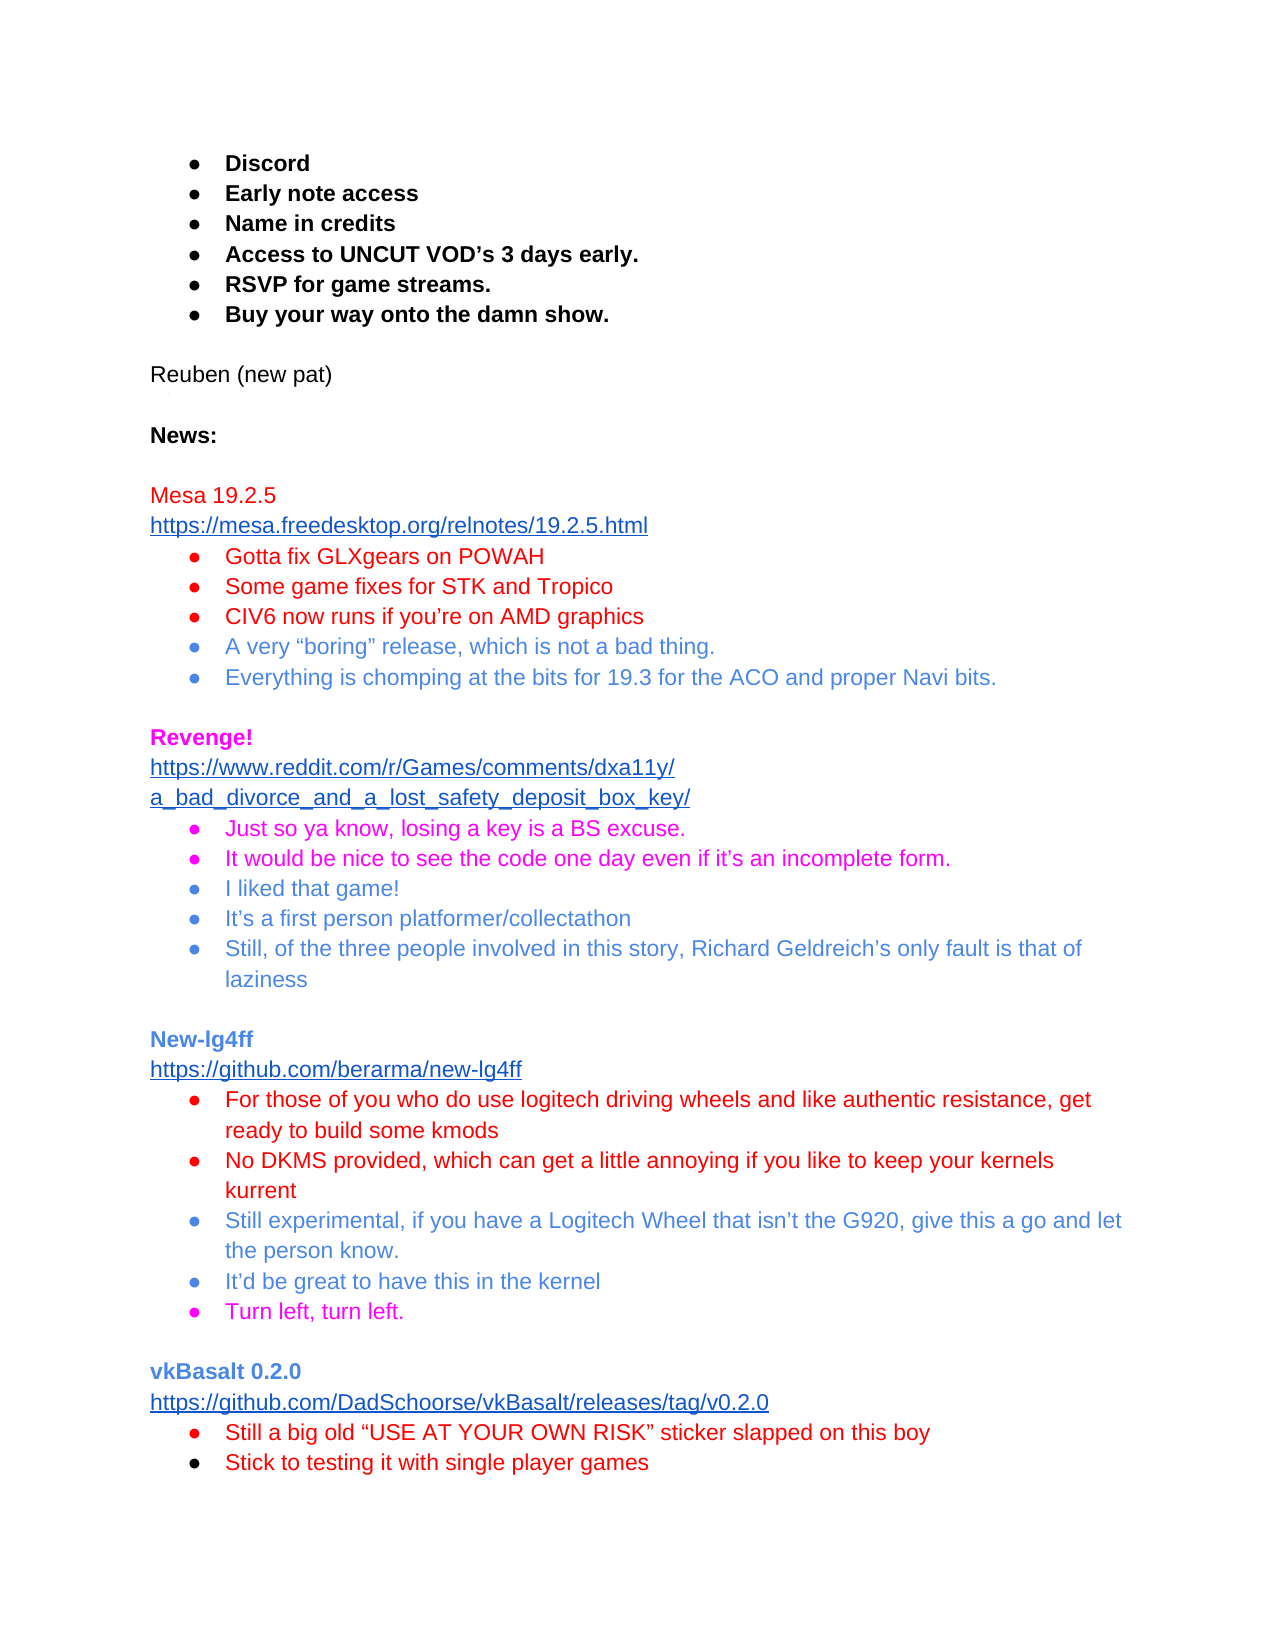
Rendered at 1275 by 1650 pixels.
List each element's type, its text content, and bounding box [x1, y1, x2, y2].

list Still, of the three people involved in this story, Richard Geldreich’s only fault is that of laziness [187, 935, 1125, 992]
list Discord [187, 150, 1125, 176]
list Gotta fix GLXgears on POWAH [187, 543, 1125, 569]
list Still a big old “USE AT YOUR OWN RISK” sticker slapped on this boy [187, 1419, 1125, 1445]
list Access to UNCUT VOD’s 3 days early. [187, 241, 1125, 267]
list Early note access [187, 180, 1125, 207]
text Reuben (new pat) [150, 361, 1125, 388]
list Everything is chomping at the bits for 19.3 for the ACO and proper Navi bits. [187, 663, 1125, 690]
list For those of you who do use logitech driving wheels and like authentic resistance, get ready to build some kmods [187, 1086, 1125, 1143]
list I liked that game! [187, 875, 1125, 901]
text New-lg4ff [150, 1026, 1125, 1052]
list No DKMS provided, which can get a little annoying if you like to keep your kernels kurrent [187, 1147, 1125, 1203]
list A very “boring” release, which is not a bad thing. [187, 633, 1125, 660]
list Some game fixes for STK and Tropico [187, 573, 1125, 599]
list It’s a first person platformer/collectathon [187, 905, 1125, 932]
list Still experimental, if you have a Logitech Wheel that isn’t the G920, give this a go and let the person know. [187, 1207, 1125, 1264]
text Revenge! [150, 724, 1125, 750]
list It’d be great to have this in the kernel [187, 1268, 1125, 1294]
text Mesa 19.2.5 [150, 482, 1125, 509]
list RSVP for game streams. [187, 271, 1125, 297]
text https://www.reddit.com/r/Games/comments/dxa11y/a_bad_divorce_and_a_lost_safety_deposit_box_key/ [150, 754, 1125, 811]
list CIV6 now runs if you’re on AMD graphics [187, 603, 1125, 629]
list Buy your way onto the damn show. [187, 301, 1125, 327]
text vkBasalt 0.2.0 [150, 1358, 1125, 1385]
text https://mesa.freedesktop.org/relnotes/19.2.5.html [150, 512, 1125, 539]
list It would be nice to see the code one day even if it’s an incomplete form. [187, 845, 1125, 871]
list Turn left, turn left. [187, 1298, 1125, 1324]
list Name in credits [187, 210, 1125, 237]
text https://github.com/DadSchoorse/vkBasalt/releases/tag/v0.2.0 [150, 1388, 1125, 1415]
list Stick to testing it with single player games [187, 1449, 1125, 1475]
list Just so ya know, losing a key is a BS excuse. [187, 814, 1125, 841]
text https://github.com/berarma/new-lg4ff [150, 1056, 1125, 1083]
text News: [150, 422, 1125, 448]
